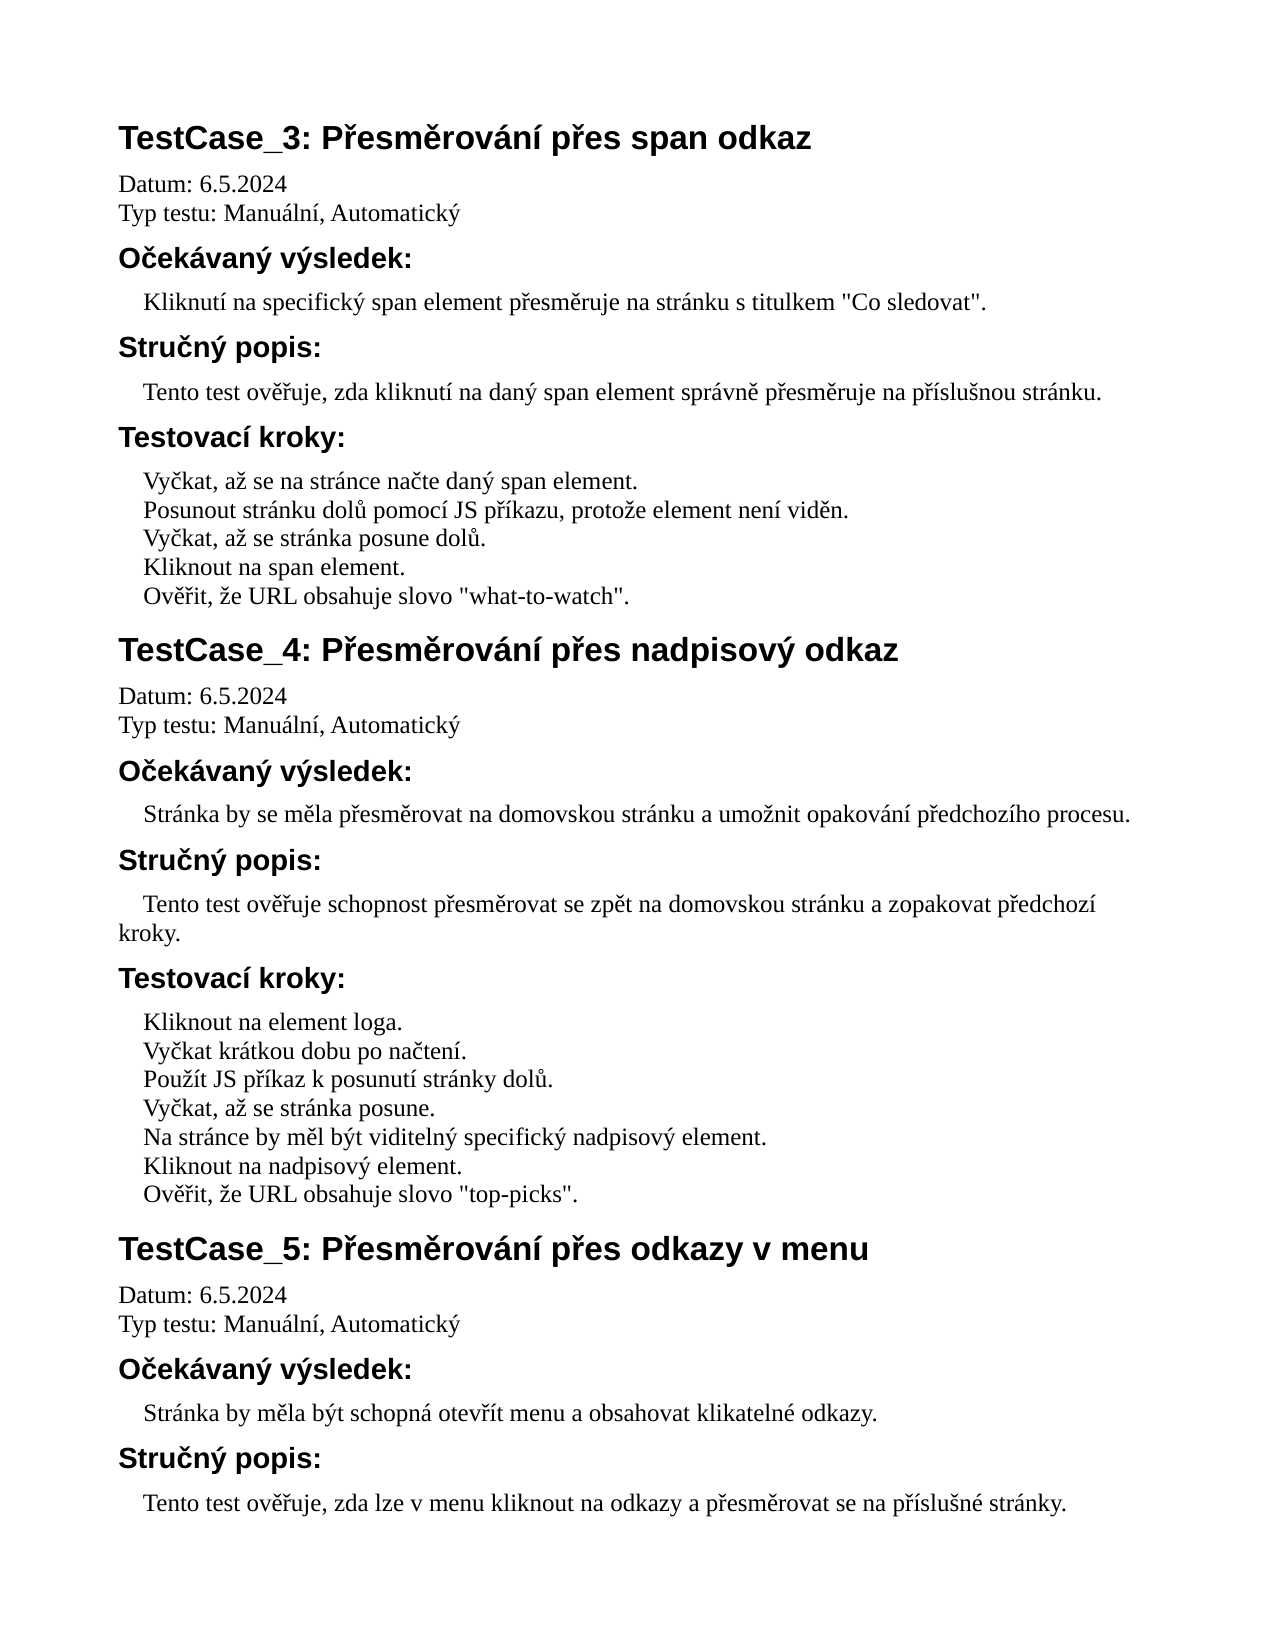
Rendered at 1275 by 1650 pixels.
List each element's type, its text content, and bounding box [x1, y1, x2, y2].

subtitle Stručný popis: [118, 1442, 1157, 1475]
text Stránka by se měla přesměrovat na domovskou stránku a umožnit opakování předchozího procesu. [118, 799, 1157, 828]
text Posunout stránku dolů pomocí JS příkazu, protože element není viděn. [118, 495, 1157, 523]
text Ověřit, že URL obsahuje slovo "what-to-watch". [118, 581, 1157, 610]
text Kliknout na span element. [118, 552, 1157, 581]
text Tento test ověřuje, zda kliknutí na daný span element správně přesměruje na příslušnou stránku. [118, 377, 1157, 405]
text Použít JS příkaz k posunutí stránky dolů. [118, 1064, 1157, 1093]
text Kliknout na nadpisový element. [118, 1151, 1157, 1179]
subtitle Očekávaný výsledek: [118, 753, 1157, 787]
text Kliknutí na specifický span element přesměruje na stránku s titulkem "Co sledovat". [118, 287, 1157, 316]
text Typ testu: Manuální, Automatický [118, 198, 1157, 227]
subtitle Očekávaný výsledek: [118, 1352, 1157, 1386]
text Stránka by měla být schopná otevřít menu a obsahovat klikatelné odkazy. [118, 1398, 1157, 1427]
text Datum: 6.5.2024 [118, 681, 1157, 710]
subtitle Testovací kroky: [118, 420, 1157, 453]
text Tento test ověřuje schopnost přesměrovat se zpět na domovskou stránku a zopakovat předchozí kroky. [118, 889, 1157, 946]
subtitle Stručný popis: [118, 843, 1157, 876]
text Kliknout na element loga. [118, 1007, 1157, 1036]
text Ověřit, že URL obsahuje slovo "top-picks". [118, 1179, 1157, 1208]
subtitle TestCase_3: Přesměrování přes span odkaz [118, 118, 1157, 157]
text Tento test ověřuje, zda lze v menu kliknout na odkazy a přesměrovat se na příslušné stránky. [118, 1488, 1157, 1516]
subtitle TestCase_4: Přesměrování přes nadpisový odkaz [118, 631, 1157, 669]
text Typ testu: Manuální, Automatický [118, 710, 1157, 739]
text Datum: 6.5.2024 [118, 1280, 1157, 1309]
text Vyčkat, až se stránka posune. [118, 1093, 1157, 1122]
text Vyčkat, až se stránka posune dolů. [118, 523, 1157, 552]
subtitle Očekávaný výsledek: [118, 241, 1157, 275]
text Vyčkat, až se na stránce načte daný span element. [118, 466, 1157, 495]
text Typ testu: Manuální, Automatický [118, 1309, 1157, 1338]
text Datum: 6.5.2024 [118, 169, 1157, 198]
subtitle Stručný popis: [118, 331, 1157, 364]
text Na stránce by měl být viditelný specifický nadpisový element. [118, 1122, 1157, 1151]
subtitle TestCase_5: Přesměrování přes odkazy v menu [118, 1229, 1157, 1268]
text Vyčkat krátkou dobu po načtení. [118, 1036, 1157, 1064]
subtitle Testovací kroky: [118, 961, 1157, 994]
